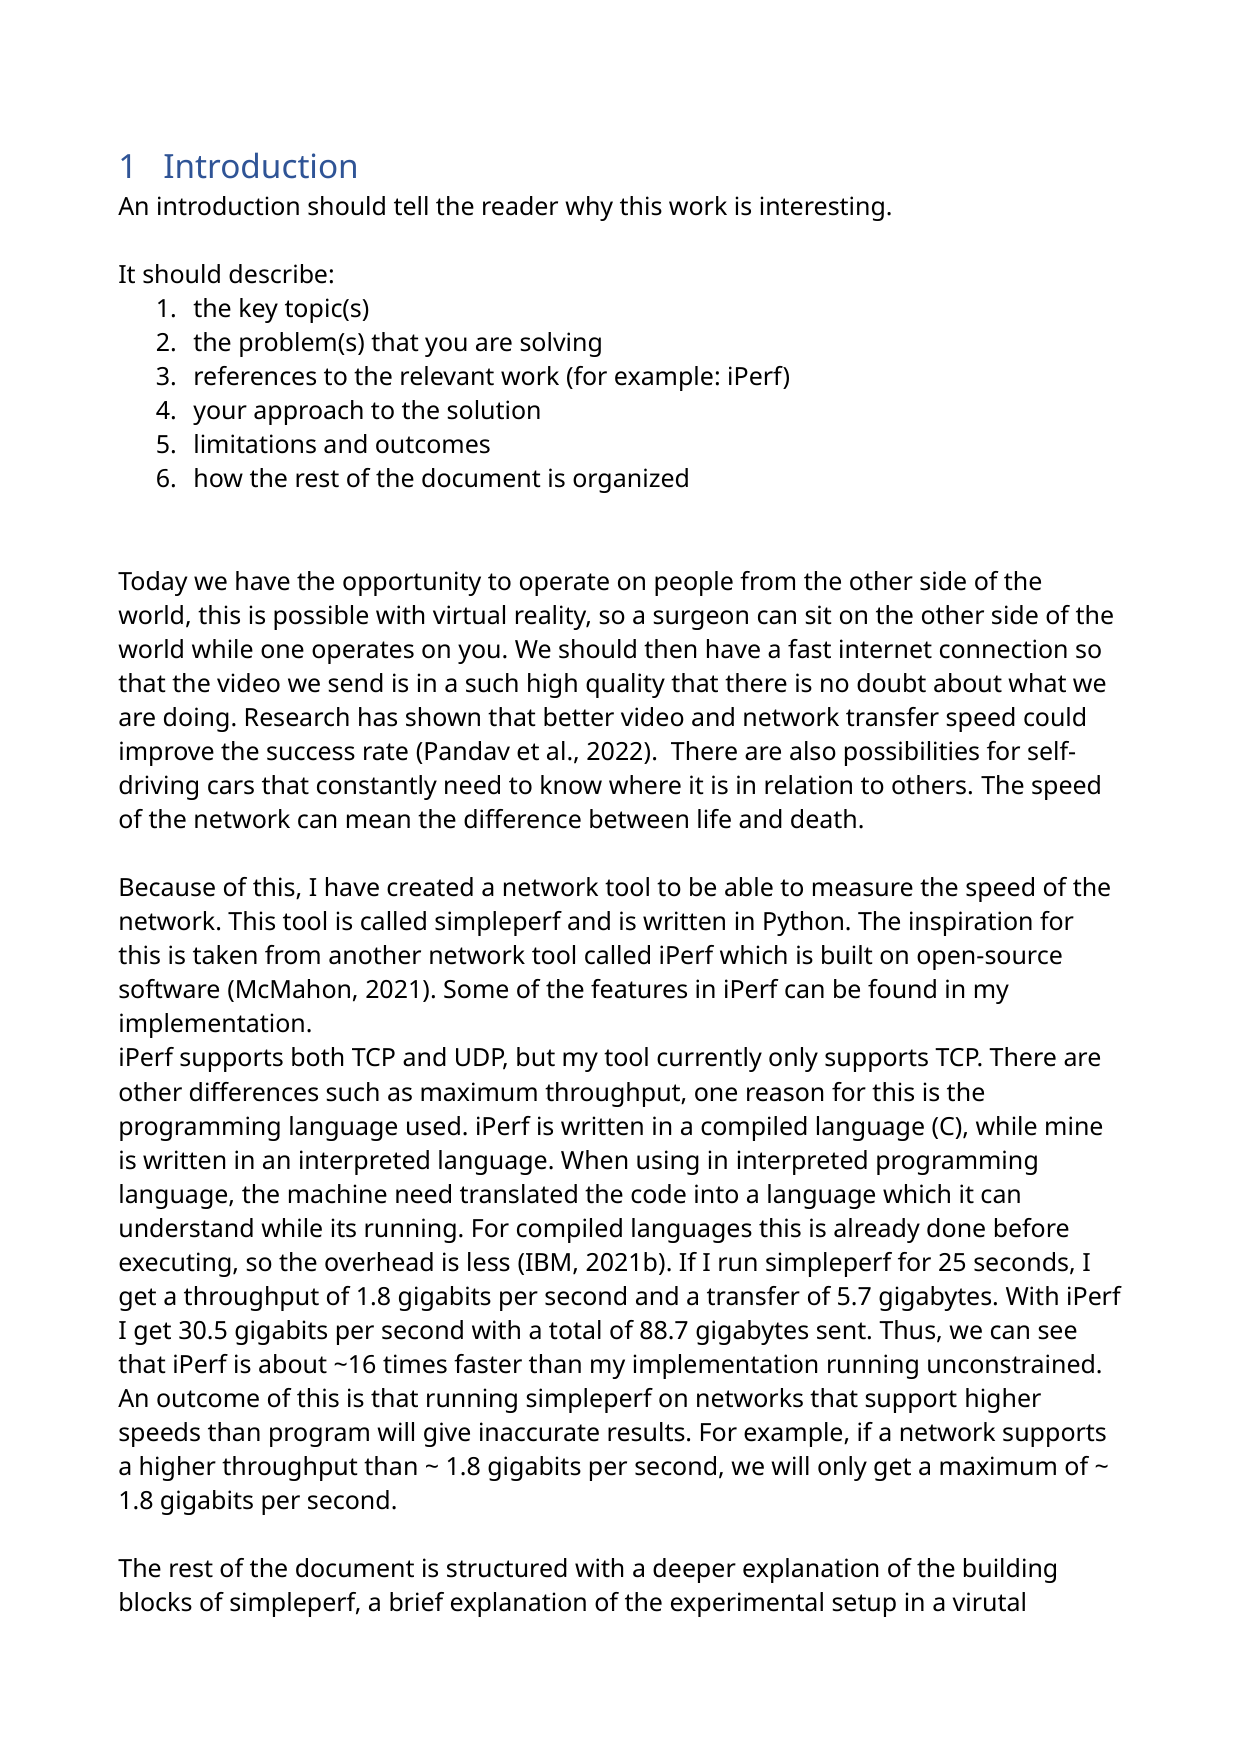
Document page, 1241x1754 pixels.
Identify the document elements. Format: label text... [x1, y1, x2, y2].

list references to the relevant work (for example: iPerf) [156, 359, 1122, 393]
list the key topic(s) [156, 291, 1122, 325]
text The rest of the document is structured with a deeper explanation of the building blocks of simpleperf, a brief explanation of the experimental setup in a virutal [118, 1551, 1122, 1619]
list how the rest of the document is organized [156, 461, 1122, 495]
list limitations and outcomes [156, 427, 1122, 461]
list the problem(s) that you are solving [156, 325, 1122, 359]
text An introduction should tell the reader why this work is interesting. [118, 188, 1122, 223]
list your approach to the solution [156, 393, 1122, 427]
text iPerf supports both TCP and UDP, but my tool currently only supports TCP. There are other differences such as maximum throughput, one reason for this is the programming language used. iPerf is written in a compiled language (C), while mine is written in an interpreted language. When using in interpreted programming language, the machine need translated the code into a language which it can understand while its running. For compiled languages this is already done before executing, so the overhead is less (IBM, 2021b). If I run simpleperf for 25 seconds, I get a throughput of 1.8 gigabits per second and a transfer of 5.7 gigabytes. With iPerf I get 30.5 gigabits per second with a total of 88.7 gigabytes sent. Thus, we can see that iPerf is about ~16 times faster than my implementation running unconstrained. An outcome of this is that running simpleperf on networks that support higher speeds than program will give inaccurate results. For example, if a network supports a higher throughput than ~ 1.8 gigabits per second, we will only get a maximum of ~ 1.8 gigabits per second. [118, 1040, 1122, 1517]
text It should describe: [118, 257, 1122, 291]
subtitle Introduction [118, 143, 1122, 188]
text Today we have the opportunity to operate on people from the other side of the world, this is possible with virtual reality, so a surgeon can sit on the other side of the world while one operates on you. We should then have a fast internet connection so that the video we send is in a such high quality that there is no doubt about what we are doing. Research has shown that better video and network transfer speed could improve the success rate (Pandav et al., 2022). There are also possibilities for self-driving cars that constantly need to know where it is in relation to others. The speed of the network can mean the difference between life and death. [118, 563, 1122, 836]
text Because of this, I have created a network tool to be able to measure the speed of the network. This tool is called simpleperf and is written in Python. The inspiration for this is taken from another network tool called iPerf which is built on open-source software (McMahon, 2021). Some of the features in iPerf can be found in my implementation. [118, 870, 1122, 1040]
